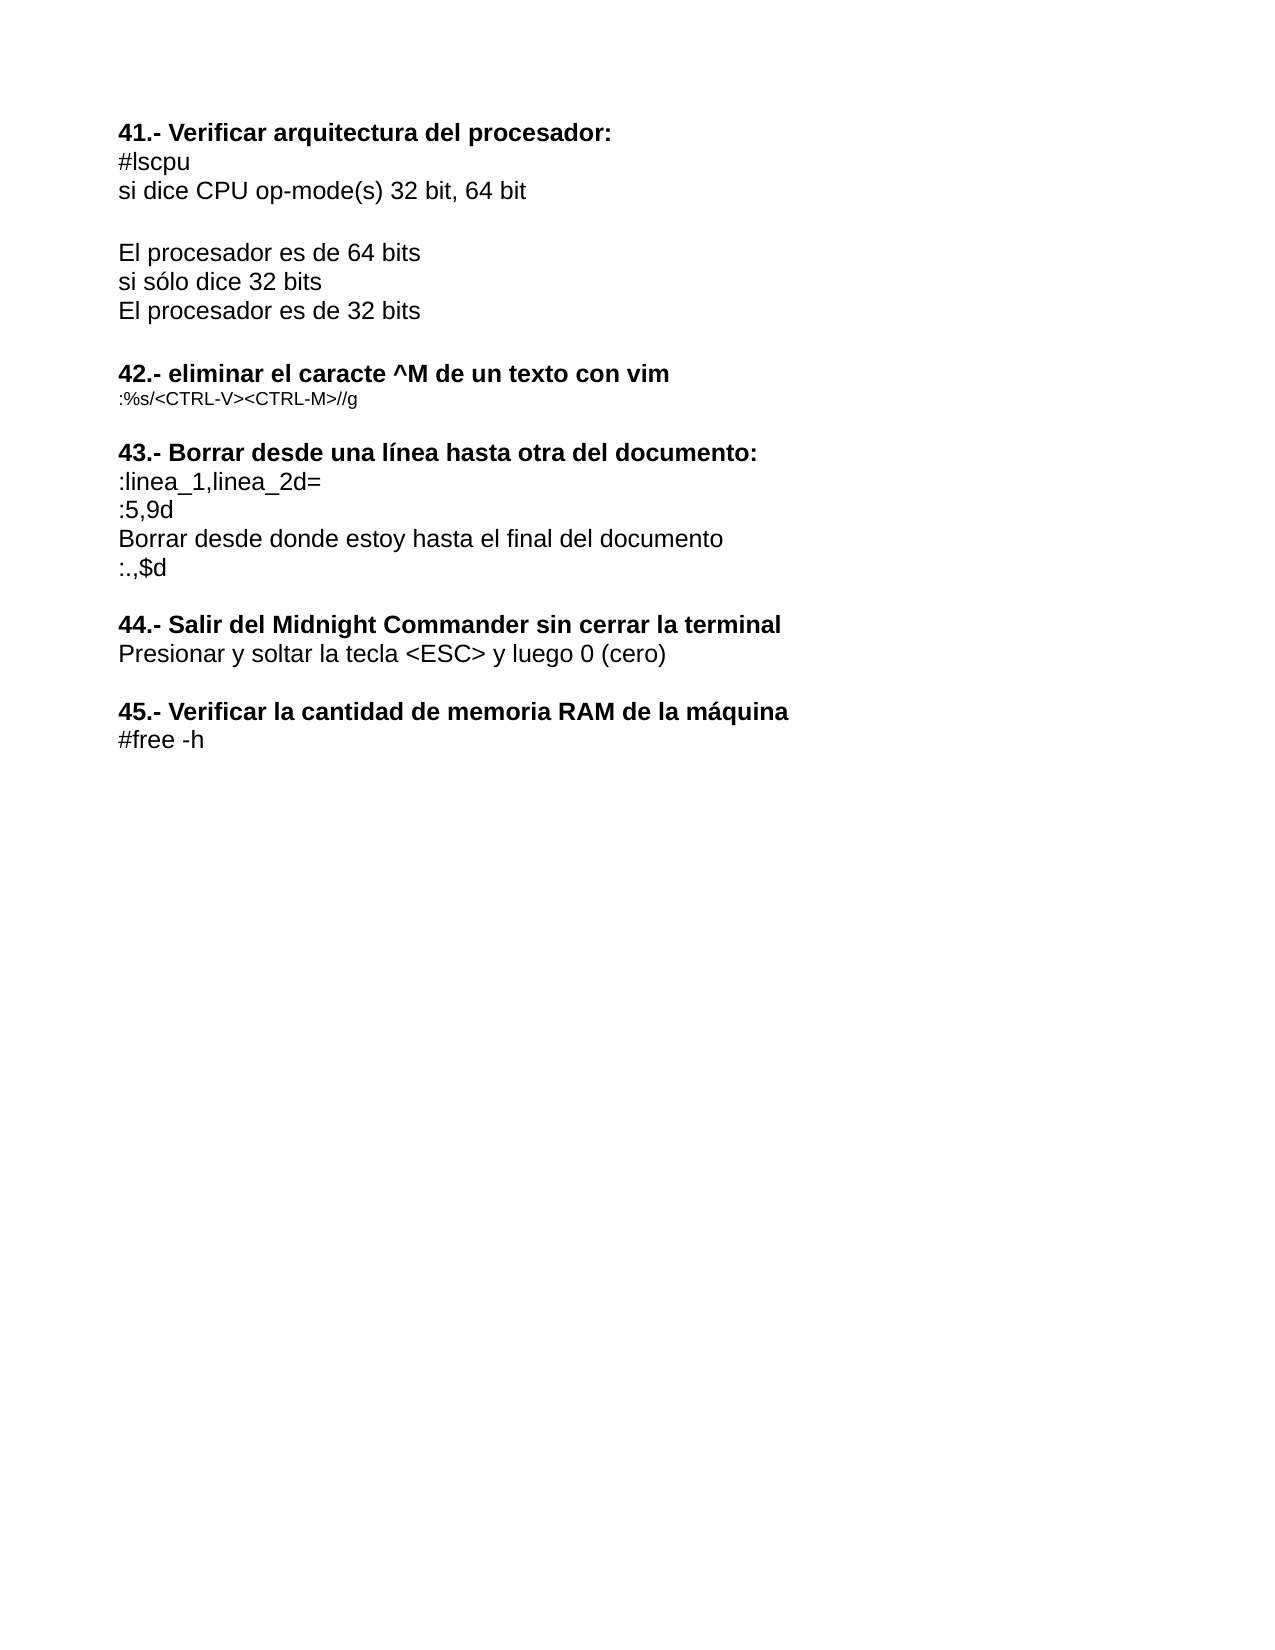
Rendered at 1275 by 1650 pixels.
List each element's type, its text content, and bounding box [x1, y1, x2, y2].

text 45.- Verificar la cantidad de memoria RAM de la máquina [118, 697, 1157, 725]
text #free -h [118, 725, 1157, 754]
text 42.- eliminar el caracte ^M de un texto con vim [118, 359, 1157, 387]
text 41.- Verificar arquitectura del procesador: [118, 118, 1157, 147]
text El procesador es de 64 bits [118, 238, 1157, 267]
text :5,9d [118, 495, 1157, 524]
text si dice CPU op-mode(s) 32 bit, 64 bit [118, 176, 1157, 204]
text 44.- Salir del Midnight Commander sin cerrar la terminal [118, 610, 1157, 639]
text :.,$d [118, 553, 1157, 582]
text :linea_1,linea_2d= [118, 467, 1157, 495]
text Presionar y soltar la tecla <ESC> y luego 0 (cero) [118, 639, 1157, 668]
text El procesador es de 32 bits [118, 296, 1157, 325]
text 43.- Borrar desde una línea hasta otra del documento: [118, 438, 1157, 467]
text :%s/<CTRL-V><CTRL-M>//g [118, 387, 1157, 409]
text Borrar desde donde estoy hasta el final del documento [118, 524, 1157, 553]
text si sólo dice 32 bits [118, 267, 1157, 296]
text #lscpu [118, 147, 1157, 176]
